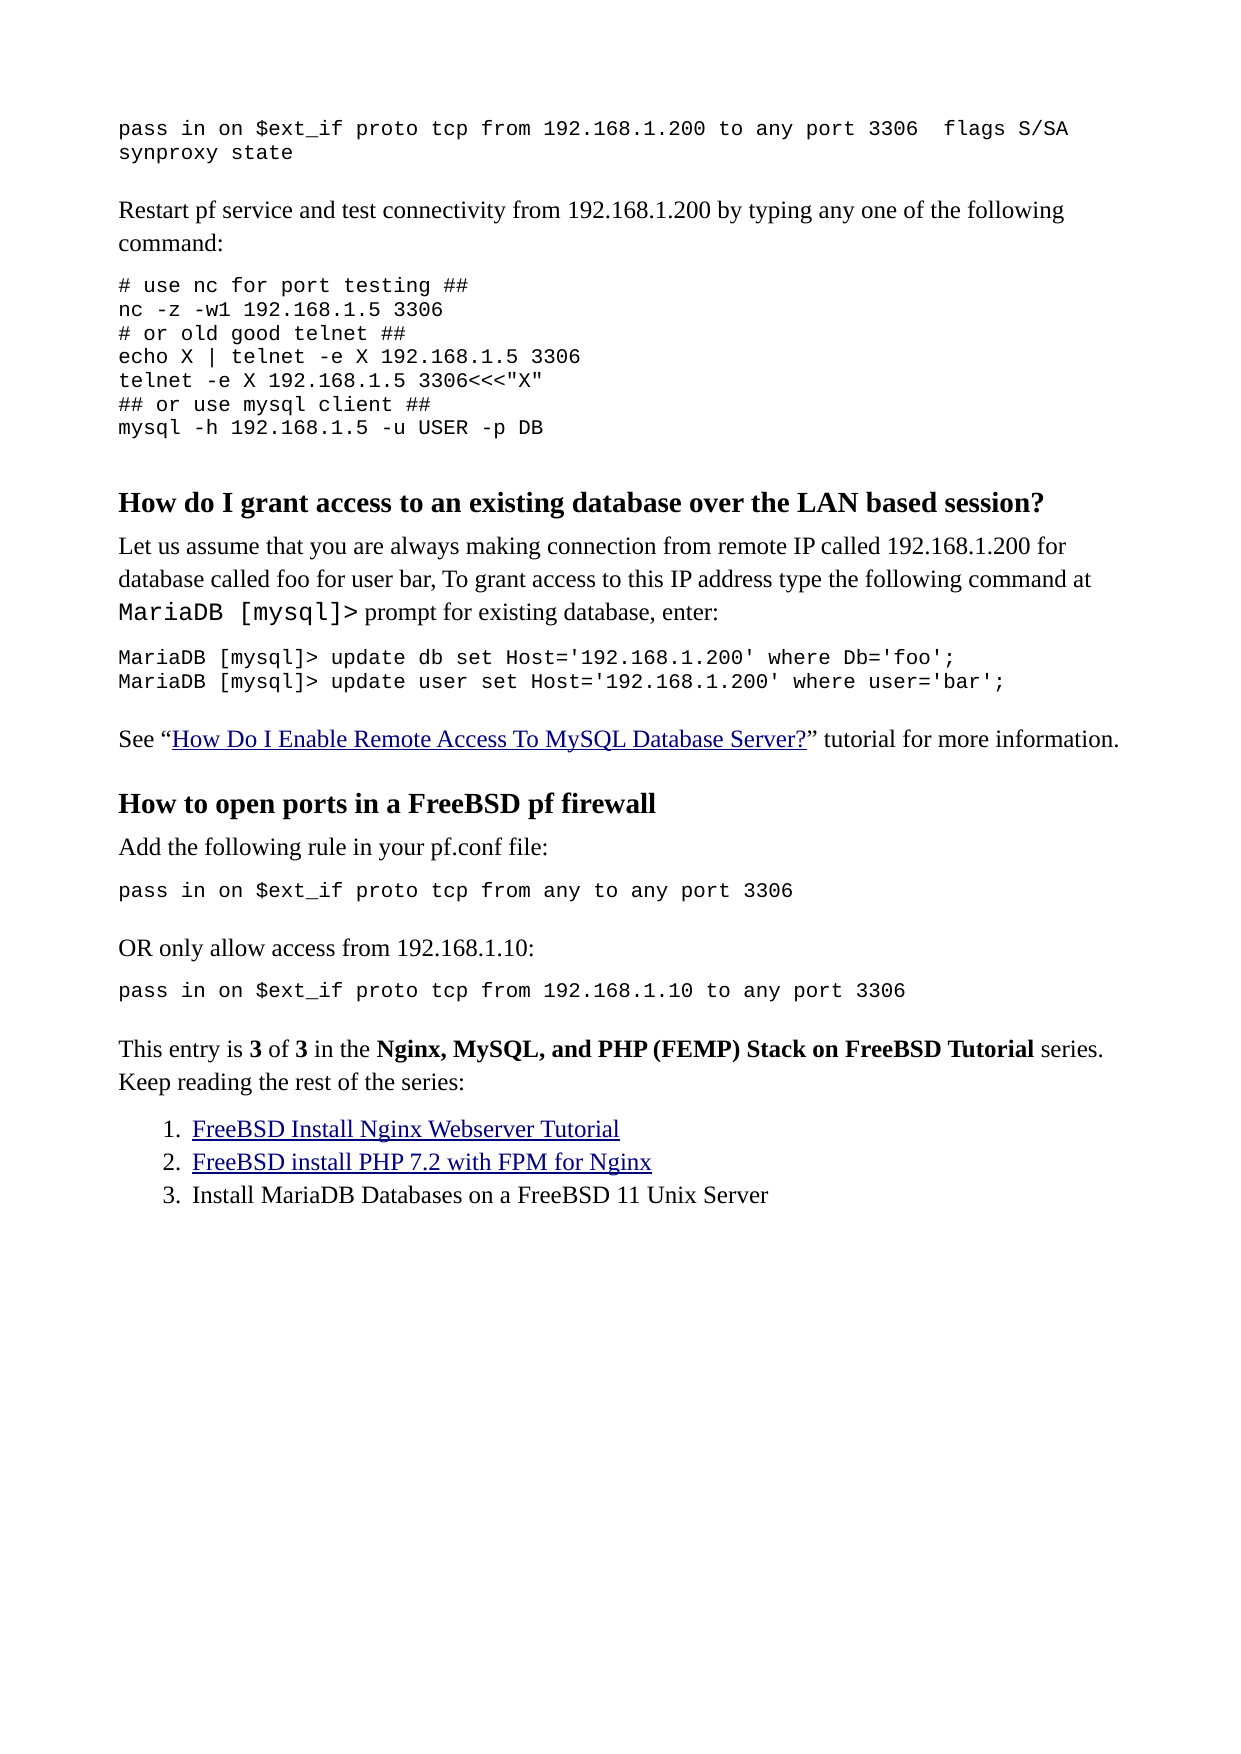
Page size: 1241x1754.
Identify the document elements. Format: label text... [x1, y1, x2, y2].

text nc -z -w1 192.168.1.5 3306 [118, 299, 1122, 323]
text MariaDB [mysql]> update user set Host='192.168.1.200' where user='bar'; [118, 671, 1122, 694]
text telnet -e X 192.168.1.5 3306<<<"X" [118, 370, 1122, 394]
text Let us assume that you are always making connection from remote IP called 192.168.1.200 for database called foo for user bar, To grant access to this IP address type the following command at MariaDB [mysql]> prompt for existing database, enter: [118, 531, 1122, 628]
list FreeBSD install PHP 7.2 with FPM for Nginx [162, 1147, 1122, 1176]
text ## or use mysql client ## [118, 394, 1122, 417]
text OR only allow access from 192.168.1.10: [118, 933, 1122, 962]
text See “How Do I Enable Remote Access To MySQL Database Server?” tutorial for more information. [118, 724, 1122, 753]
text mysql -h 192.168.1.5 -u USER -p DB [118, 417, 1122, 441]
text echo X | telnet -e X 192.168.1.5 3306 [118, 346, 1122, 370]
text Add the following rule in your pf.conf file: [118, 832, 1122, 861]
text pass in on $ext_if proto tcp from 192.168.1.10 to any port 3306 [118, 981, 1122, 1004]
list FreeBSD Install Nginx Webserver Tutorial [162, 1114, 1122, 1143]
text # or old good telnet ## [118, 323, 1122, 346]
list Install MariaDB Databases on a FreeBSD 11 Unix Server [162, 1180, 1122, 1209]
text pass in on $ext_if proto tcp from any to any port 3306 [118, 880, 1122, 903]
text This entry is 3 of 3 in the Nginx, MySQL, and PHP (FEMP) Stack on FreeBSD Tutorial series. Keep reading the rest of the series: [118, 1034, 1122, 1095]
text # use nc for port testing ## [118, 276, 1122, 299]
subtitle How to open ports in a FreeBSD pf firewall [118, 786, 1122, 820]
subtitle How do I grant access to an existing database over the LAN based session? [118, 485, 1122, 519]
text MariaDB [mysql]> update db set Host='192.168.1.200' where Db='foo'; [118, 647, 1122, 671]
text Restart pf service and test connectivity from 192.168.1.200 by typing any one of the following command: [118, 195, 1122, 257]
text pass in on $ext_if proto tcp from 192.168.1.200 to any port 3306 flags S/SA synproxy state [118, 118, 1122, 165]
